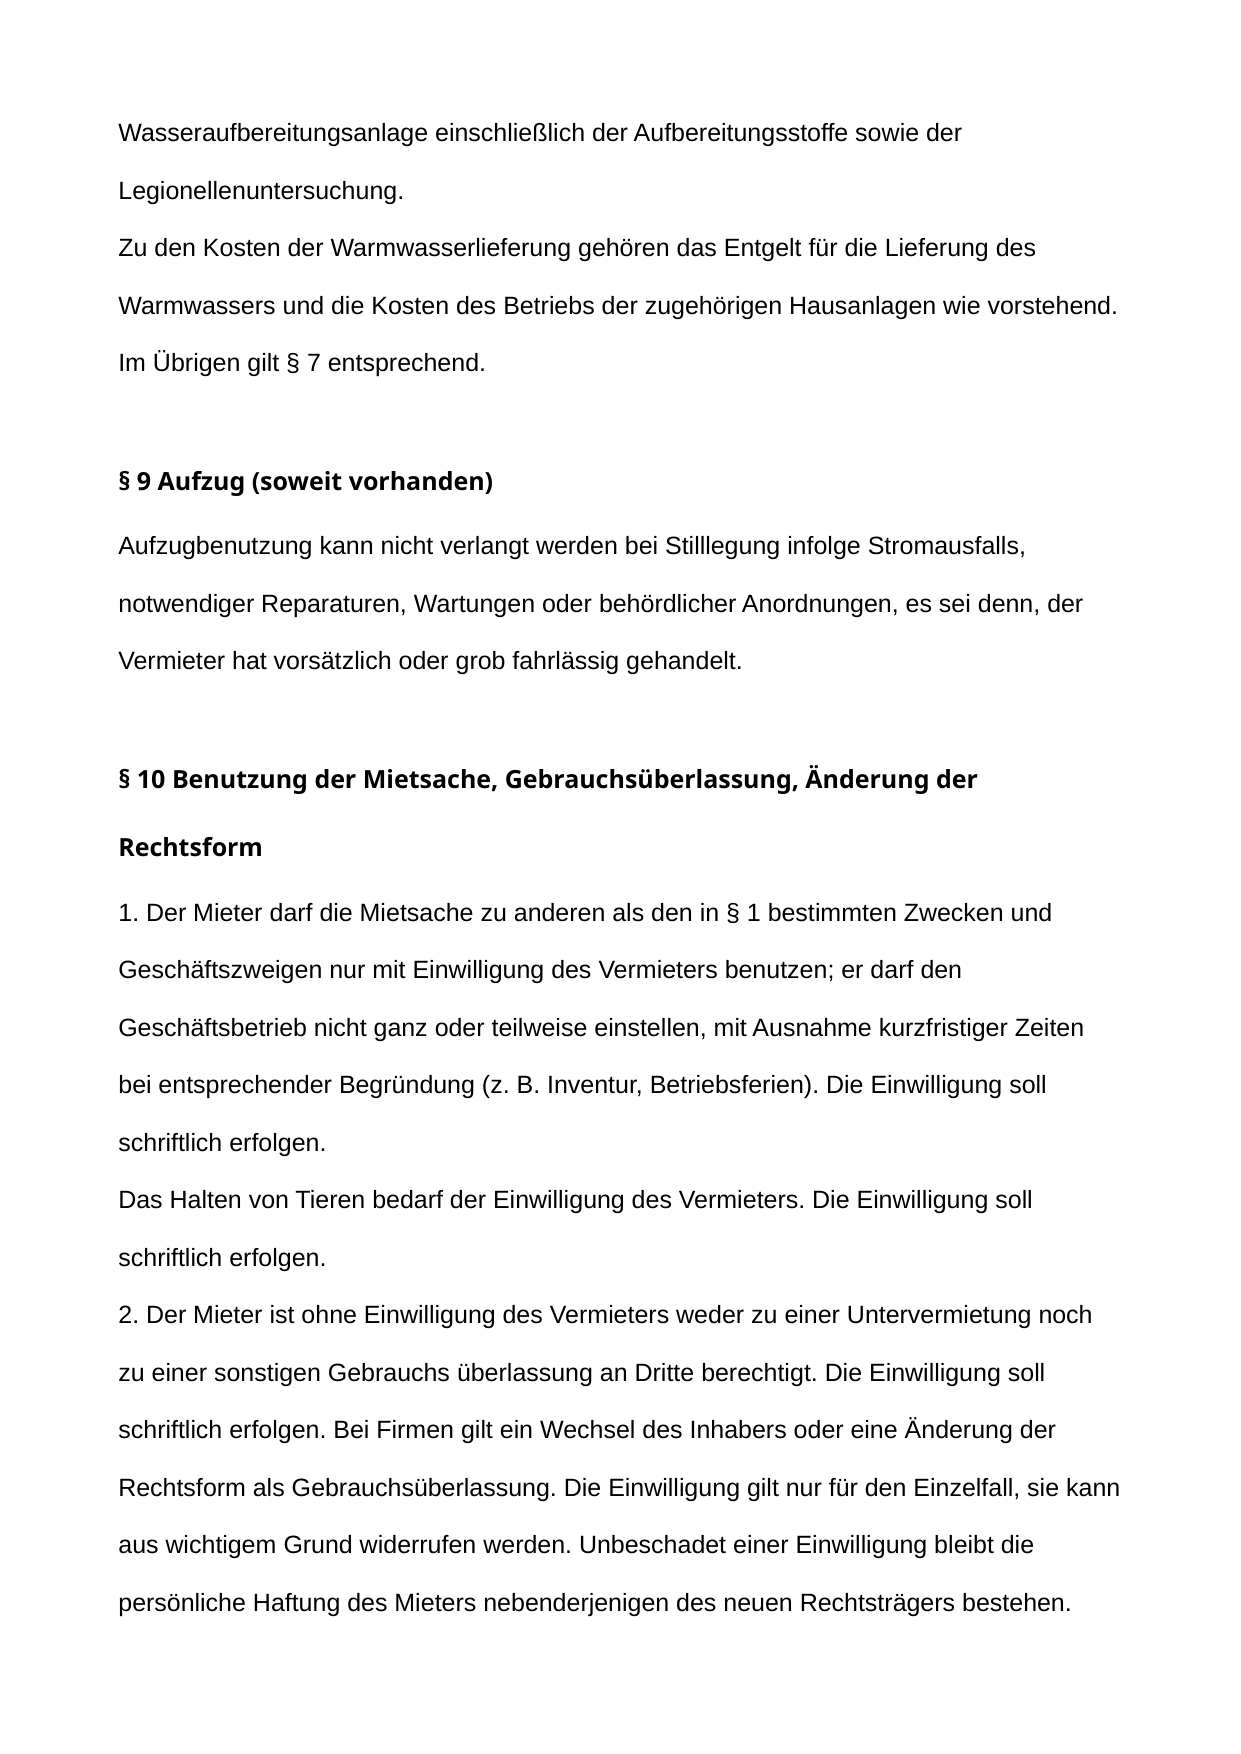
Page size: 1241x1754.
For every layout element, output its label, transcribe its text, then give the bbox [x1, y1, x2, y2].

text § 9 Aufzug (soweit vorhanden) [118, 463, 1122, 497]
text Zu den Kosten der Warmwasserlieferung gehören das Entgelt für die Lieferung des Warmwassers und die Kosten des Betriebs der zugehörigen Hausanlagen wie vorstehend. Im Übrigen gilt § 7 entsprechend. [118, 233, 1122, 377]
text Wasseraufbereitungsanlage einschließlich der Aufbereitungsstoffe sowie der Legionellenuntersuchung. [118, 118, 1122, 204]
text § 10 Benutzung der Mietsache, Gebrauchsüberlassung, Änderung der Rechtsform [118, 761, 1122, 863]
text Das Halten von Tieren bedarf der Einwilligung des Vermieters. Die Einwilligung soll schriftlich erfolgen. [118, 1185, 1122, 1271]
text 2. Der Mieter ist ohne Einwilligung des Vermieters weder zu einer Untervermietung noch zu einer sonstigen Gebrauchs überlassung an Dritte berechtigt. Die Einwilligung soll schriftlich erfolgen. Bei Firmen gilt ein Wechsel des Inhabers oder eine Änderung der Rechtsform als Gebrauchsüberlassung. Die Einwilligung gilt nur für den Einzelfall, sie kann aus wichtigem Grund widerrufen werden. Unbeschadet einer Einwilligung bleibt die persönliche Haftung des Mieters neben derjenigen des neuen Rechtsträgers bestehen. [118, 1300, 1122, 1616]
text Aufzugbenutzung kann nicht verlangt werden bei Stilllegung infolge Stromausfalls, notwendiger Reparaturen, Wartungen oder behördlicher Anordnungen, es sei denn, der Vermieter hat vorsätzlich oder grob fahrlässig gehandelt. [118, 531, 1122, 675]
text 1. Der Mieter darf die Mietsache zu anderen als den in § 1 bestimmten Zwecken und Geschäftszweigen nur mit Einwilligung des Vermieters benutzen; er darf den Geschäftsbetrieb nicht ganz oder teilweise einstellen, mit Ausnahme kurzfristiger Zeiten bei entsprechender Begründung (z. B. Inventur, Betriebsferien). Die Einwilligung soll schriftlich erfolgen. [118, 897, 1122, 1156]
